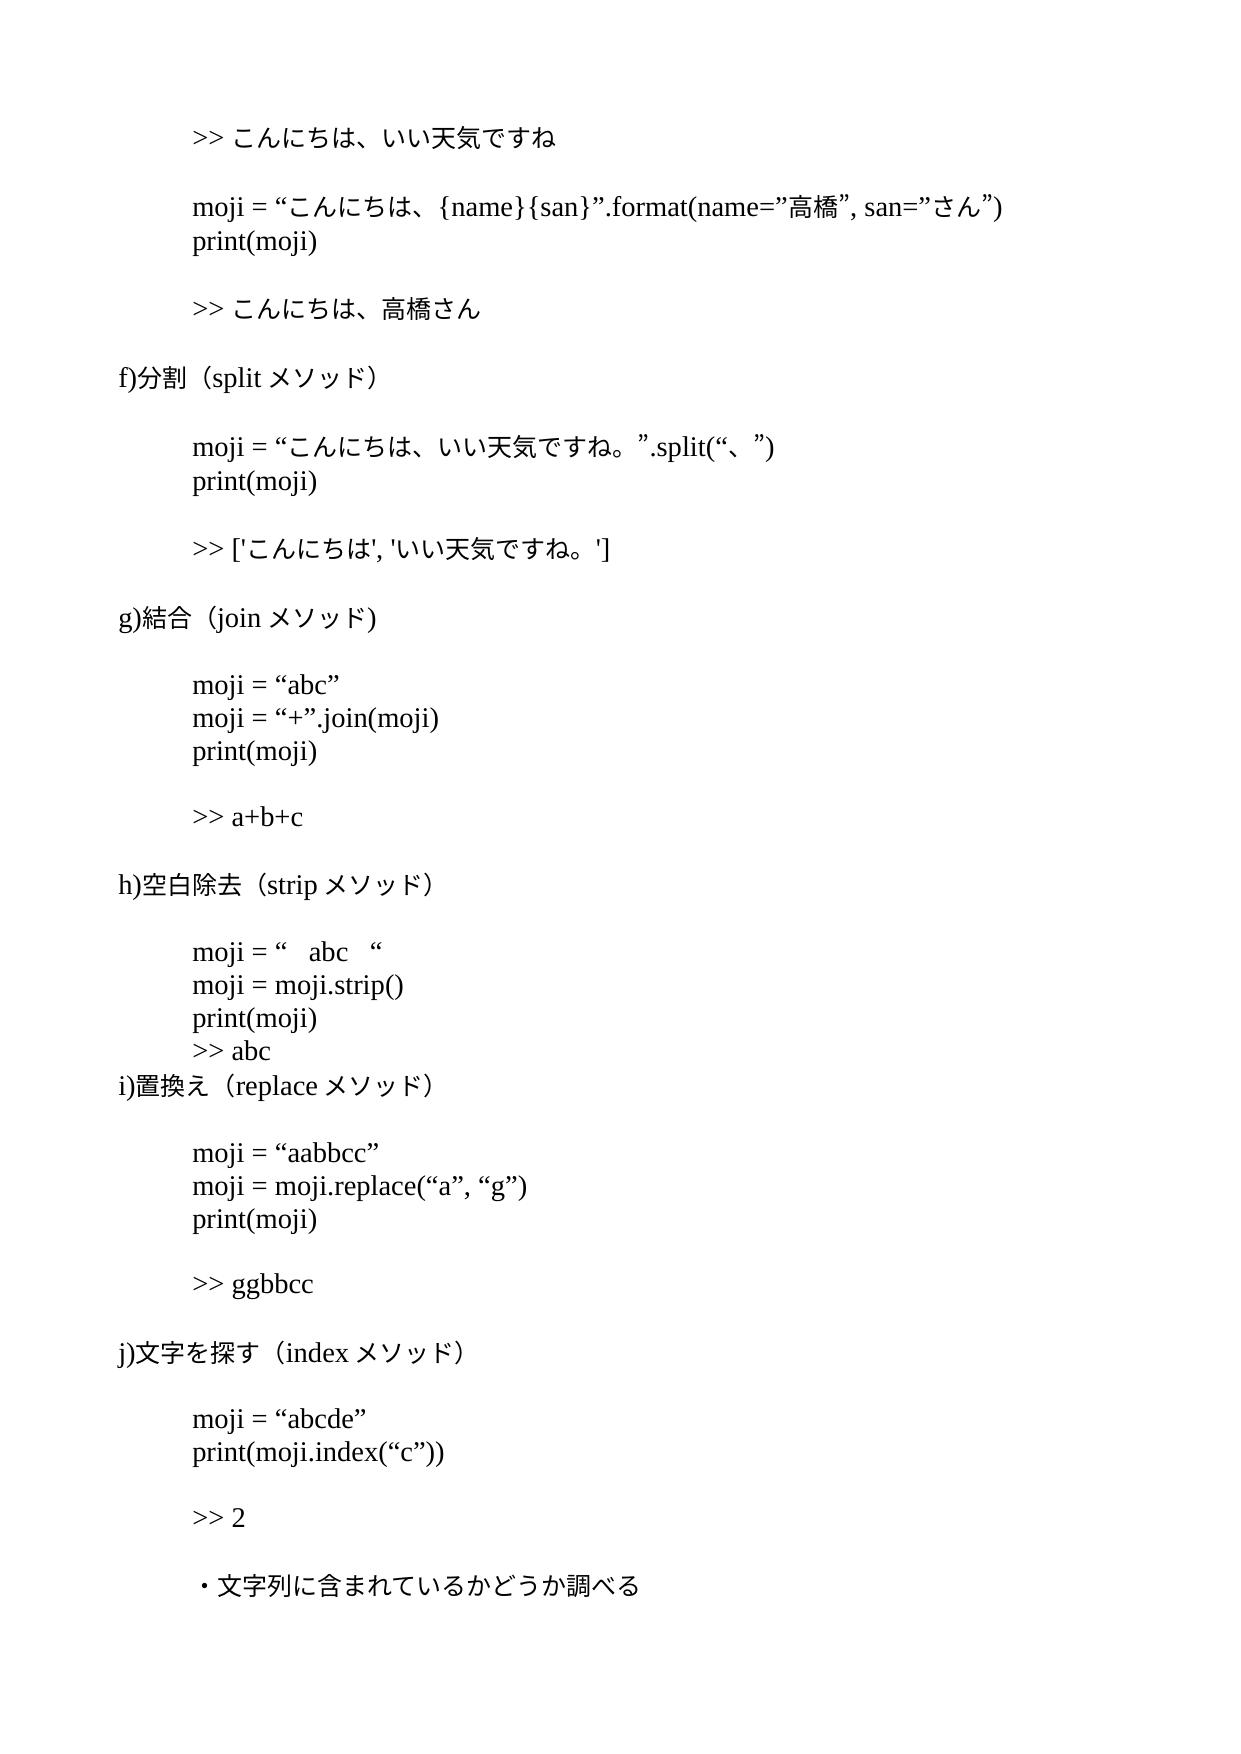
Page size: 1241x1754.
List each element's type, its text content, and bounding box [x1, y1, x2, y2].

text >> ggbbcc [118, 1267, 1122, 1300]
text moji = “aabbcc” [118, 1136, 1122, 1168]
text moji = “abc” [118, 668, 1122, 701]
text moji = “こんにちは、いい天気ですね。”.split(“、”) [118, 428, 1122, 464]
text >> ['こんにちは', 'いい天気ですね。'] [118, 530, 1122, 566]
text print(moji) [118, 734, 1122, 767]
text print(moji.index(“c”)) [118, 1435, 1122, 1468]
text print(moji) [118, 1201, 1122, 1234]
text f)分割（splitメソッド） [118, 358, 1122, 395]
text moji = “abcde” [118, 1402, 1122, 1435]
text print(moji) [118, 464, 1122, 497]
text i)置換え（replaceメソッド） [118, 1066, 1122, 1103]
text moji = “+”.join(moji) [118, 701, 1122, 734]
text >> abc [118, 1033, 1122, 1066]
text moji = moji.strip() [118, 968, 1122, 1001]
text print(moji) [118, 223, 1122, 256]
text >> a+b+c [118, 800, 1122, 833]
text moji = “ abc “ [118, 935, 1122, 968]
text g)結合（joinメソッド) [118, 599, 1122, 635]
text moji = moji.replace(“a”, “g”) [118, 1168, 1122, 1201]
text >> 2 [118, 1501, 1122, 1534]
text moji = “こんにちは、{name}{san}”.format(name=”高橋”, san=”さん”) [118, 187, 1122, 223]
text print(moji) [118, 1001, 1122, 1033]
text >> こんにちは、いい天気ですね [118, 118, 1122, 154]
text ・文字列に含まれているかどうか調べる [118, 1567, 1122, 1603]
text j)文字を探す（indexメソッド） [118, 1333, 1122, 1369]
text >> こんにちは、高橋さん [118, 289, 1122, 326]
text h)空白除去（stripメソッド） [118, 866, 1122, 902]
